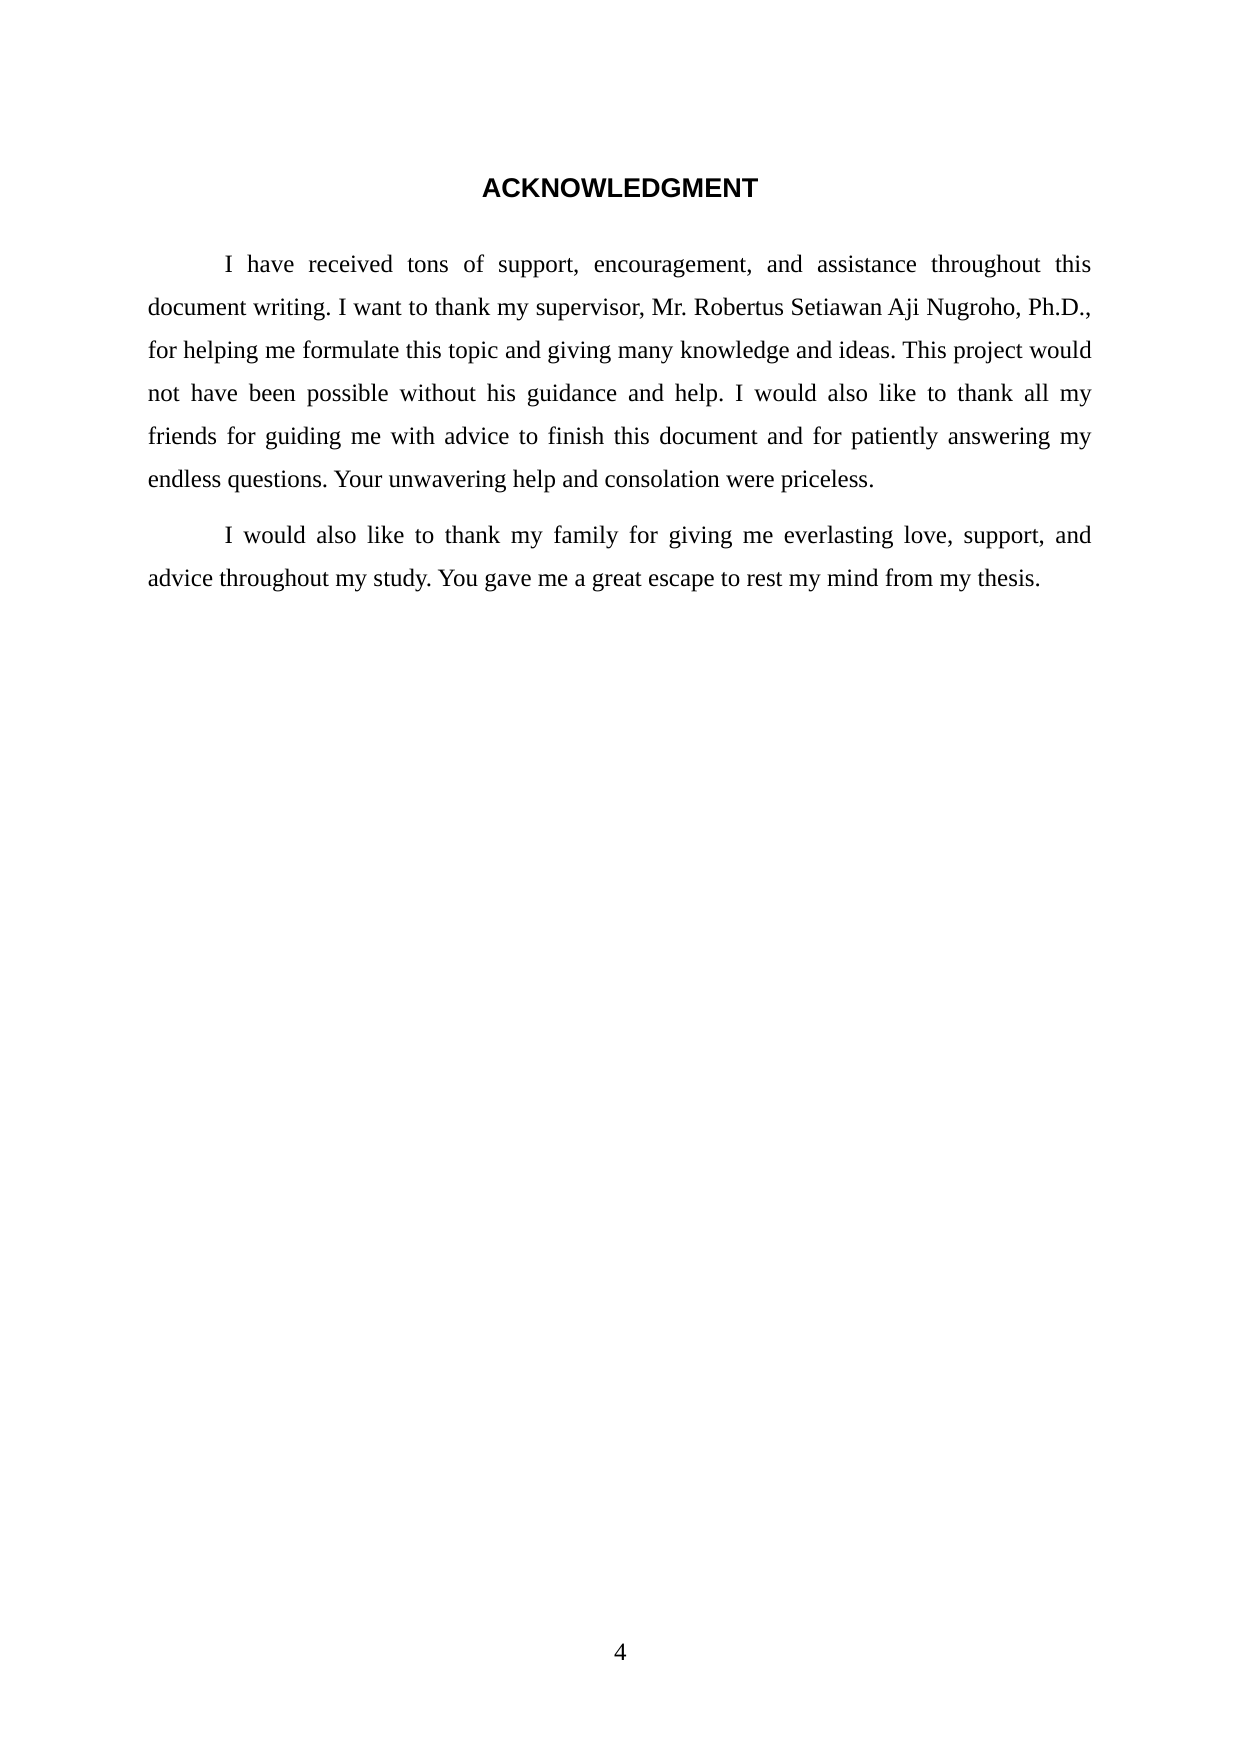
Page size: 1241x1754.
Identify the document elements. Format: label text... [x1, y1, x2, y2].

text I would also like to thank my family for giving me everlasting love, support, and advice throughout my study. You gave me a great escape to rest my mind from my thesis. [148, 520, 1093, 592]
text I have received tons of support, encouragement, and assistance throughout this document writing. I want to thank my supervisor, Mr. Robertus Setiawan Aji Nugroho, Ph.D., for helping me formulate this topic and giving many knowledge and ideas. This project would not have been possible without his guidance and help. I would also like to thank all my friends for guiding me with advice to finish this document and for patiently answering my endless questions. Your unwavering help and consolation were priceless. [148, 249, 1093, 493]
subtitle ACKNOWLEDGMENT [148, 172, 1093, 204]
